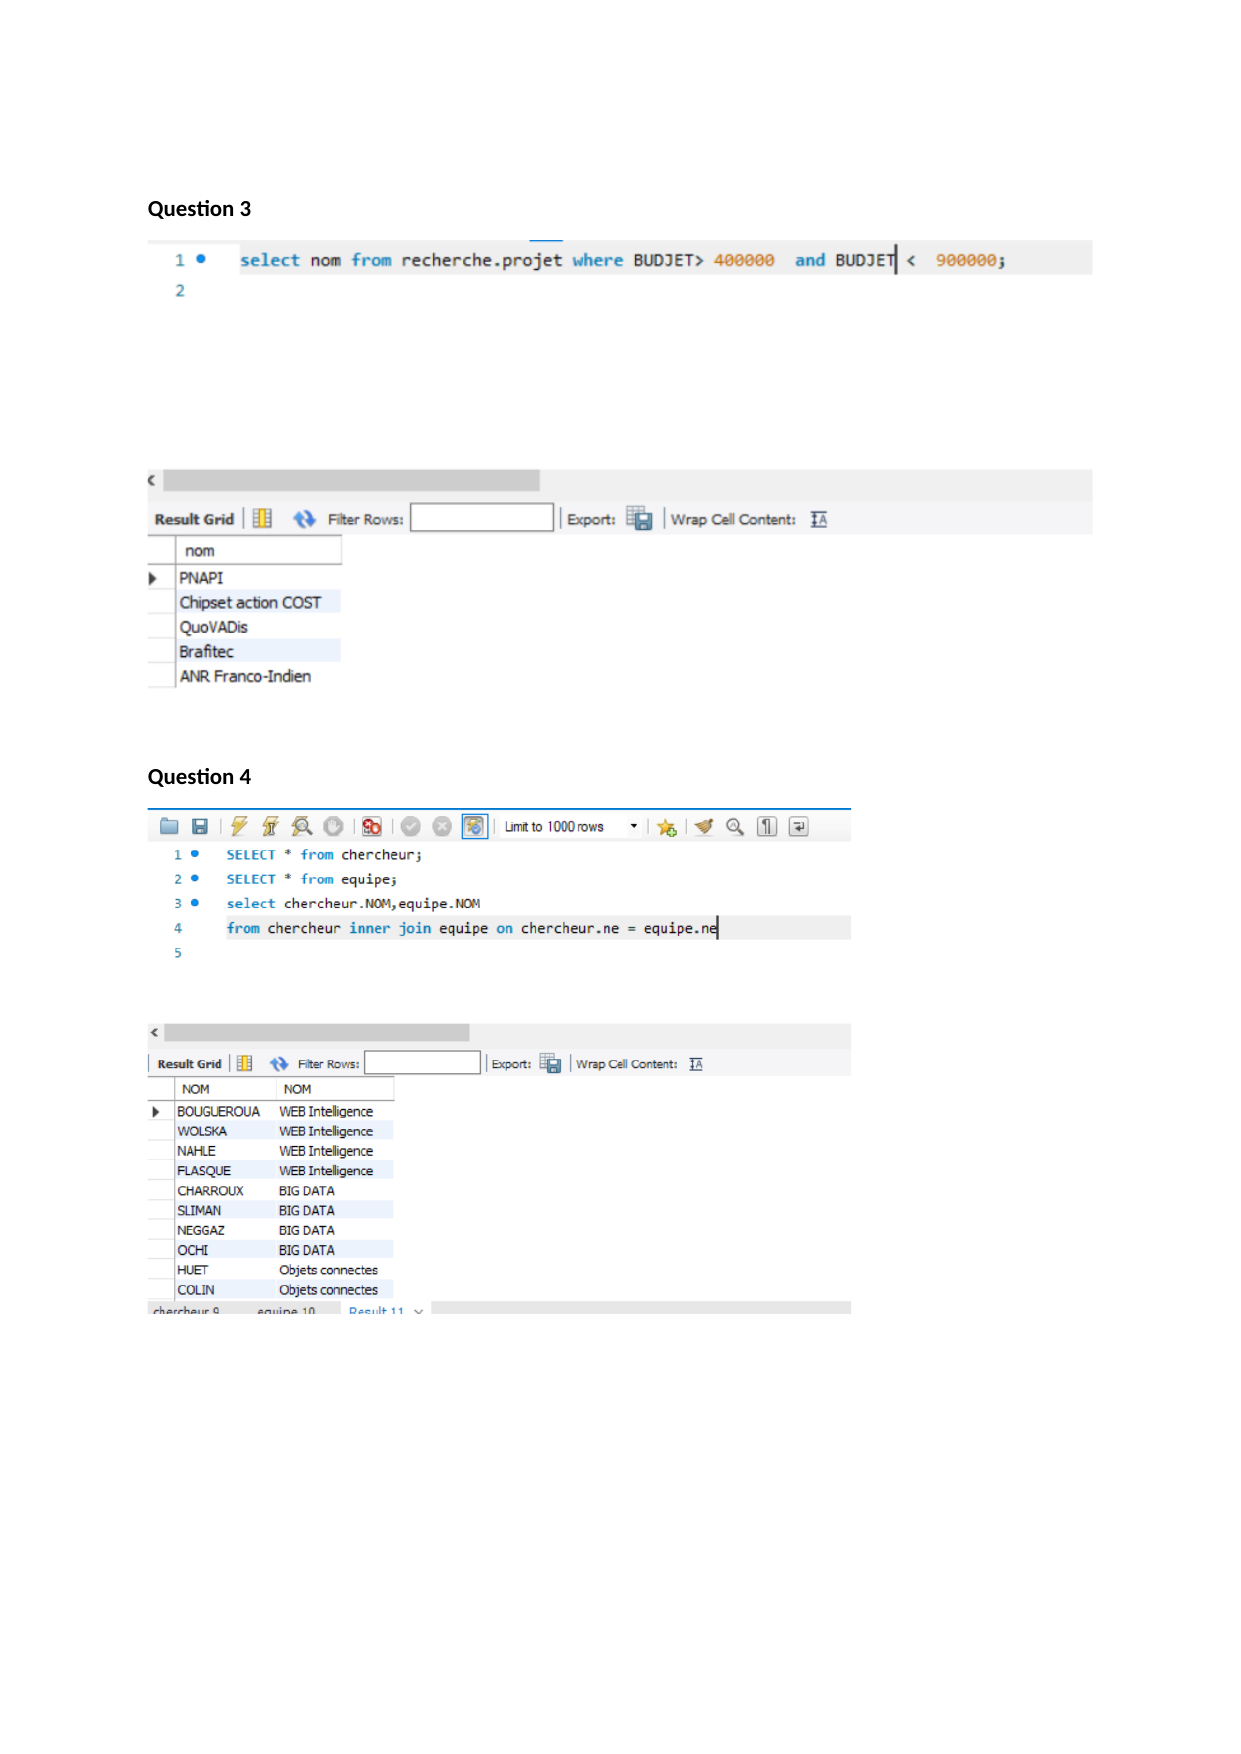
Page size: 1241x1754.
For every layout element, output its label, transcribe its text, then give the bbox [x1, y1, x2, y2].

text Question 3 [148, 194, 1093, 222]
text Question 4 [148, 762, 1093, 790]
